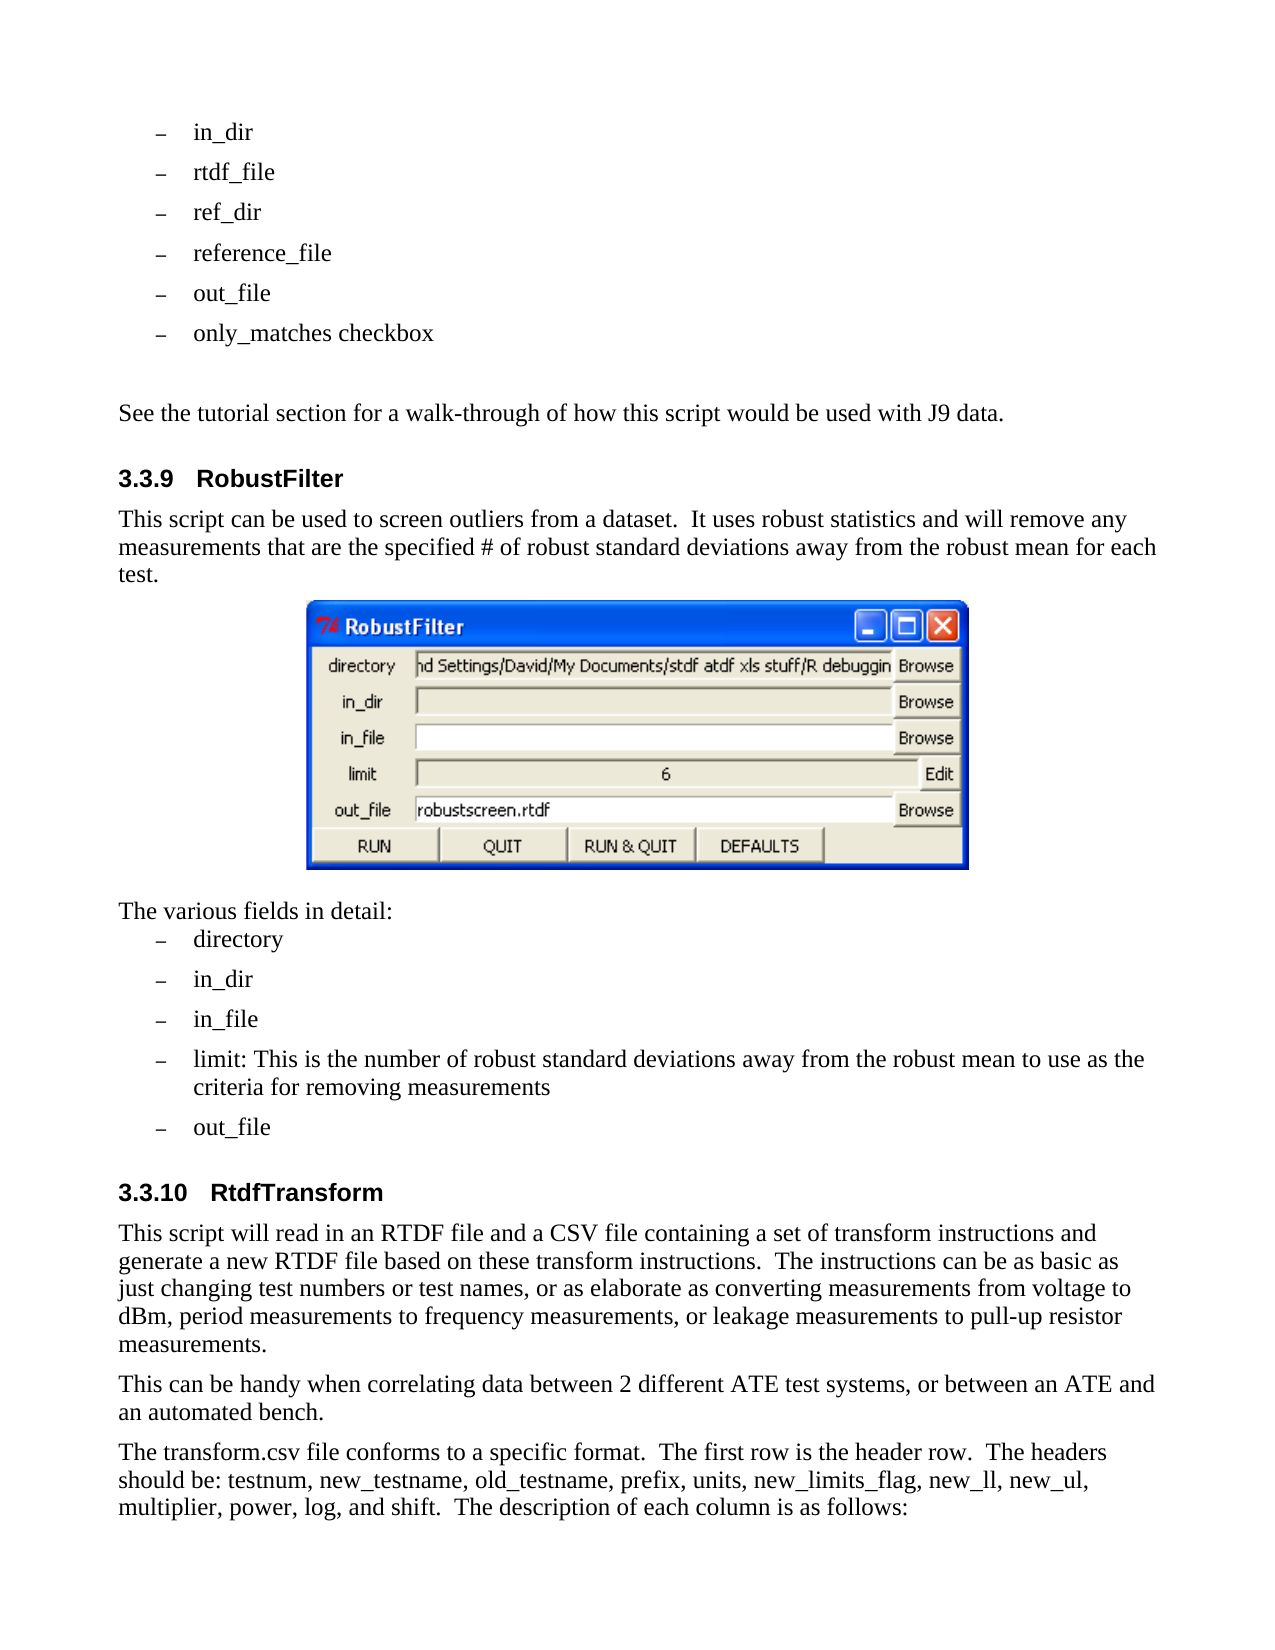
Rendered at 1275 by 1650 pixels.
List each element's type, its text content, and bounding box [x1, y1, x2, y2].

list only_matches checkbox [156, 319, 1157, 347]
text This script will read in an RTDF file and a CSV file containing a set of transform instructions and generate a new RTDF file based on these transform instructions. The instructions can be as basic as just changing test numbers or test names, or as elaborate as converting measurements from voltage to dBm, period measurements to frequency measurements, or leakage measurements to pull-up resistor measurements. [118, 1219, 1157, 1358]
subtitle RtdfTransform [118, 1179, 1157, 1207]
list ref_dir [156, 198, 1157, 226]
list limit: This is the number of robust standard deviations away from the robust mean to use as the criteria for removing measurements [156, 1046, 1157, 1101]
list in_file [156, 1005, 1157, 1033]
text This script can be used to screen outliers from a dataset. It uses robust statistics and will remove any measurements that are the specified # of robust standard deviations away from the robust mean for each test. [118, 505, 1157, 588]
list reference_file [156, 239, 1157, 266]
list rtdf_file [156, 158, 1157, 186]
list out_file [156, 279, 1157, 307]
subtitle RobustFilter [118, 465, 1157, 493]
text This can be handy when correlating data between 2 different ATE test systems, or between an ATE and an automated bench. [118, 1370, 1157, 1426]
list out_file [156, 1113, 1157, 1141]
text The transform.csv file conforms to a specific format. The first row is the header row. The headers should be: testnum, new_testname, old_testname, prefix, units, new_limits_flag, new_ll, new_ul, multiplier, power, log, and shift. The description of each column is as follows: [118, 1438, 1157, 1521]
picture [306, 600, 969, 870]
text The various fields in detail: [118, 897, 1157, 925]
list in_dir [156, 118, 1157, 146]
list in_dir [156, 965, 1157, 993]
list directory [156, 925, 1157, 953]
text See the tutorial section for a walk-through of how this script would be used with J9 data. [118, 399, 1157, 427]
